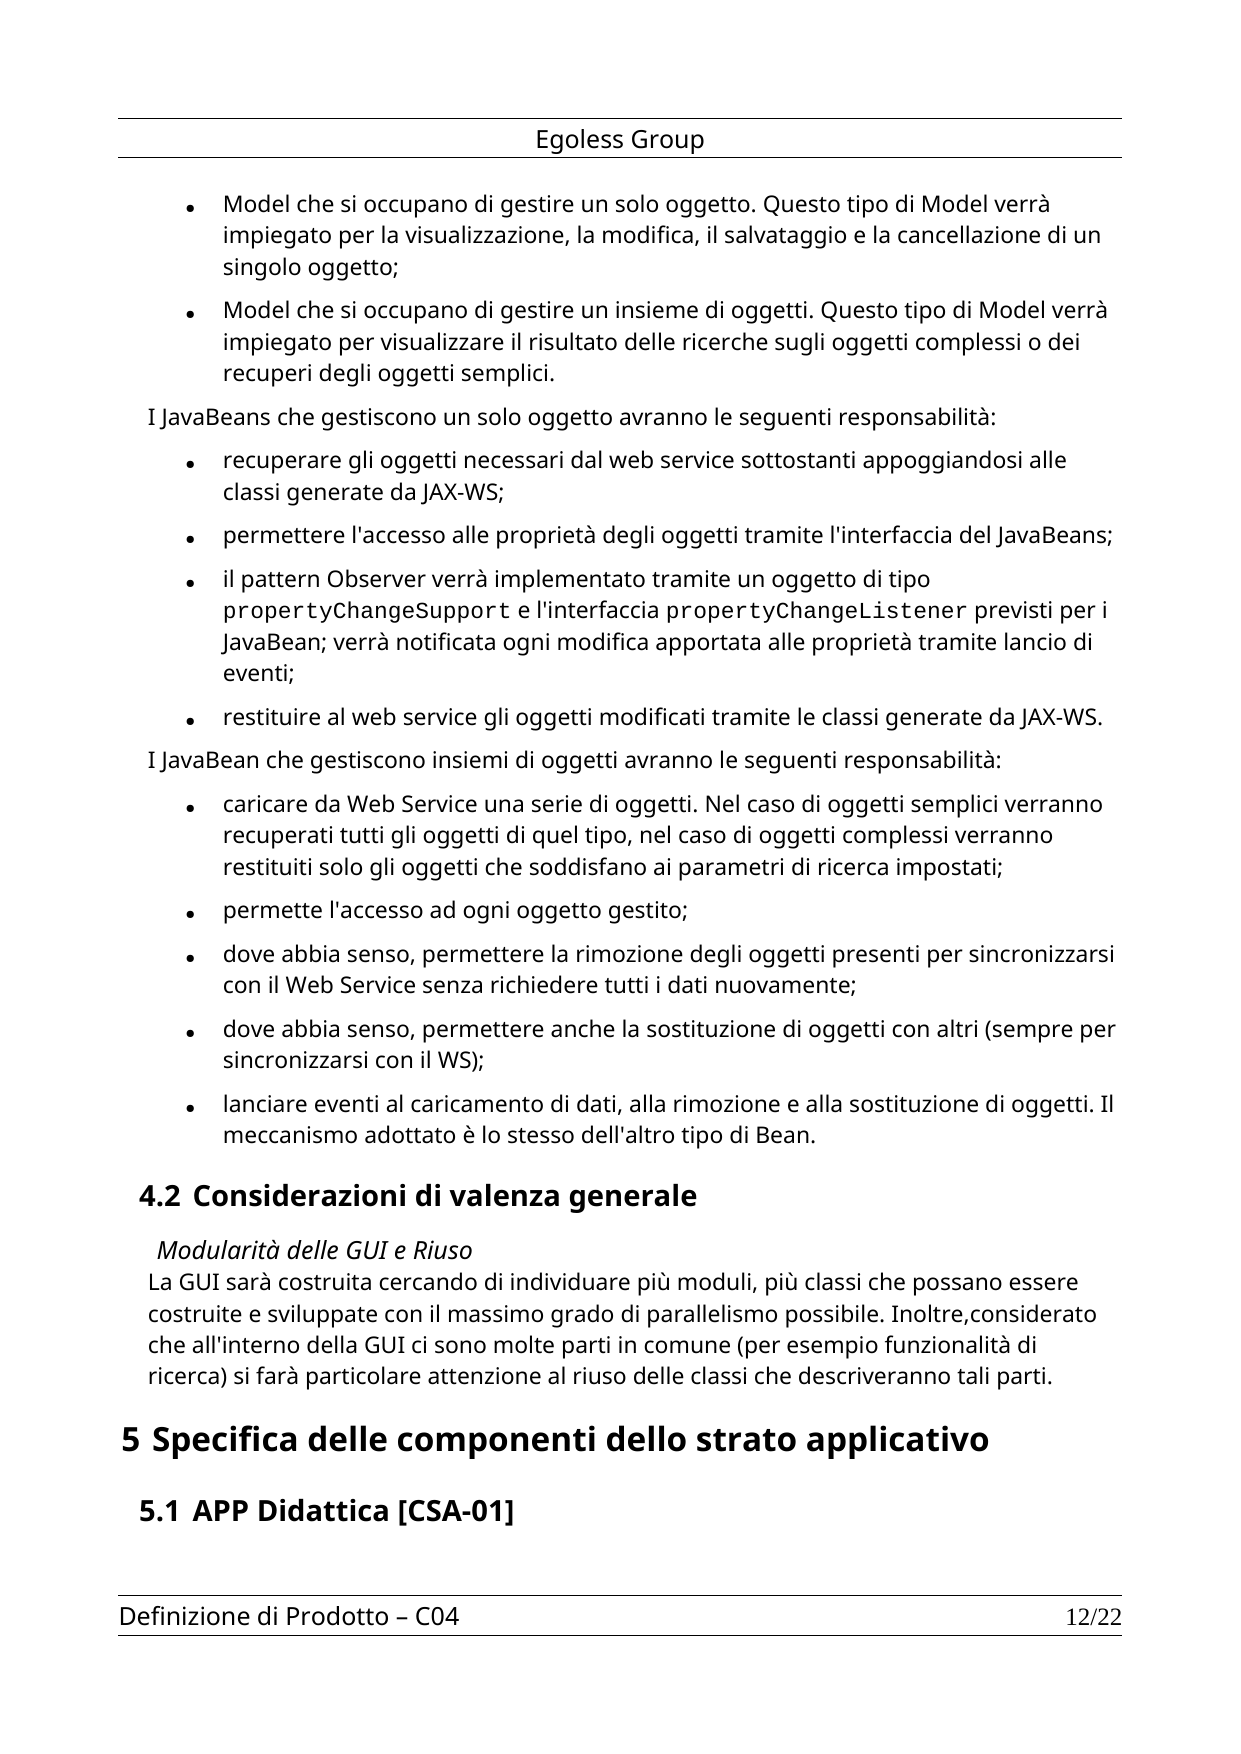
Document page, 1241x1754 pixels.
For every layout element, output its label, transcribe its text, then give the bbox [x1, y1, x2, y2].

text La GUI sarà costruita cercando di individuare più moduli, più classi che possano essere costruite e sviluppate con il massimo grado di parallelismo possibile. Inoltre,considerato che all'interno della GUI ci sono molte parti in comune (per esempio funzionalità di ricerca) si farà particolare attenzione al riuso delle classi che descriveranno tali parti. [148, 1266, 1122, 1391]
text I JavaBeans che gestiscono un solo oggetto avranno le seguenti responsabilità: [148, 400, 1122, 432]
list Model che si occupano di gestire un insieme di oggetti. Questo tipo di Model verrà impiegato per visualizzare il risultato delle ricerche sugli oggetti complessi o dei recuperi degli oggetti semplici. [185, 294, 1122, 388]
list dove abbia senso, permettere la rimozione degli oggetti presenti per sincronizzarsi con il Web Service senza richiedere tutti i dati nuovamente; [185, 938, 1122, 1001]
list recuperare gli oggetti necessari dal web service sottostanti appoggiandosi alle classi generate da JAX-WS; [185, 444, 1122, 507]
subtitle Specifica delle componenti dello strato applicativo [121, 1416, 1122, 1461]
list permettere l'accesso alle proprietà degli oggetti tramite l'interfaccia del JavaBeans; [185, 519, 1122, 550]
list il pattern Observer verrà implementato tramite un oggetto di tipo propertyChangeSupport e l'interfaccia propertyChangeListener previsti per i JavaBean; verrà notificata ogni modifica apportata alle proprietà tramite lancio di eventi; [185, 563, 1122, 688]
list permette l'accesso ad ogni oggetto gestito; [185, 894, 1122, 926]
subtitle Considerazioni di valenza generale [139, 1175, 1122, 1214]
list restituire al web service gli oggetti modificati tramite le classi generate da JAX-WS. [185, 701, 1122, 732]
list Model che si occupano di gestire un solo oggetto. Questo tipo di Model verrà impiegato per la visualizzazione, la modifica, il salvataggio e la cancellazione di un singolo oggetto; [185, 188, 1122, 282]
list caricare da Web Service una serie di oggetti. Nel caso di oggetti semplici verranno recuperati tutti gli oggetti di quel tipo, nel caso di oggetti complessi verranno restituiti solo gli oggetti che soddisfano ai parametri di ricerca impostati; [185, 788, 1122, 882]
list lanciare eventi al caricamento di dati, alla rimozione e alla sostituzione di oggetti. Il meccanismo adottato è lo stesso dell'altro tipo di Bean. [185, 1088, 1122, 1151]
list dove abbia senso, permettere anche la sostituzione di oggetti con altri (sempre per sincronizzarsi con il WS); [185, 1013, 1122, 1076]
subtitle Modularità delle GUI e Riuso [148, 1232, 1122, 1266]
subtitle APP Didattica [CSA-01] [139, 1491, 1122, 1530]
text I JavaBean che gestiscono insiemi di oggetti avranno le seguenti responsabilità: [148, 744, 1122, 776]
